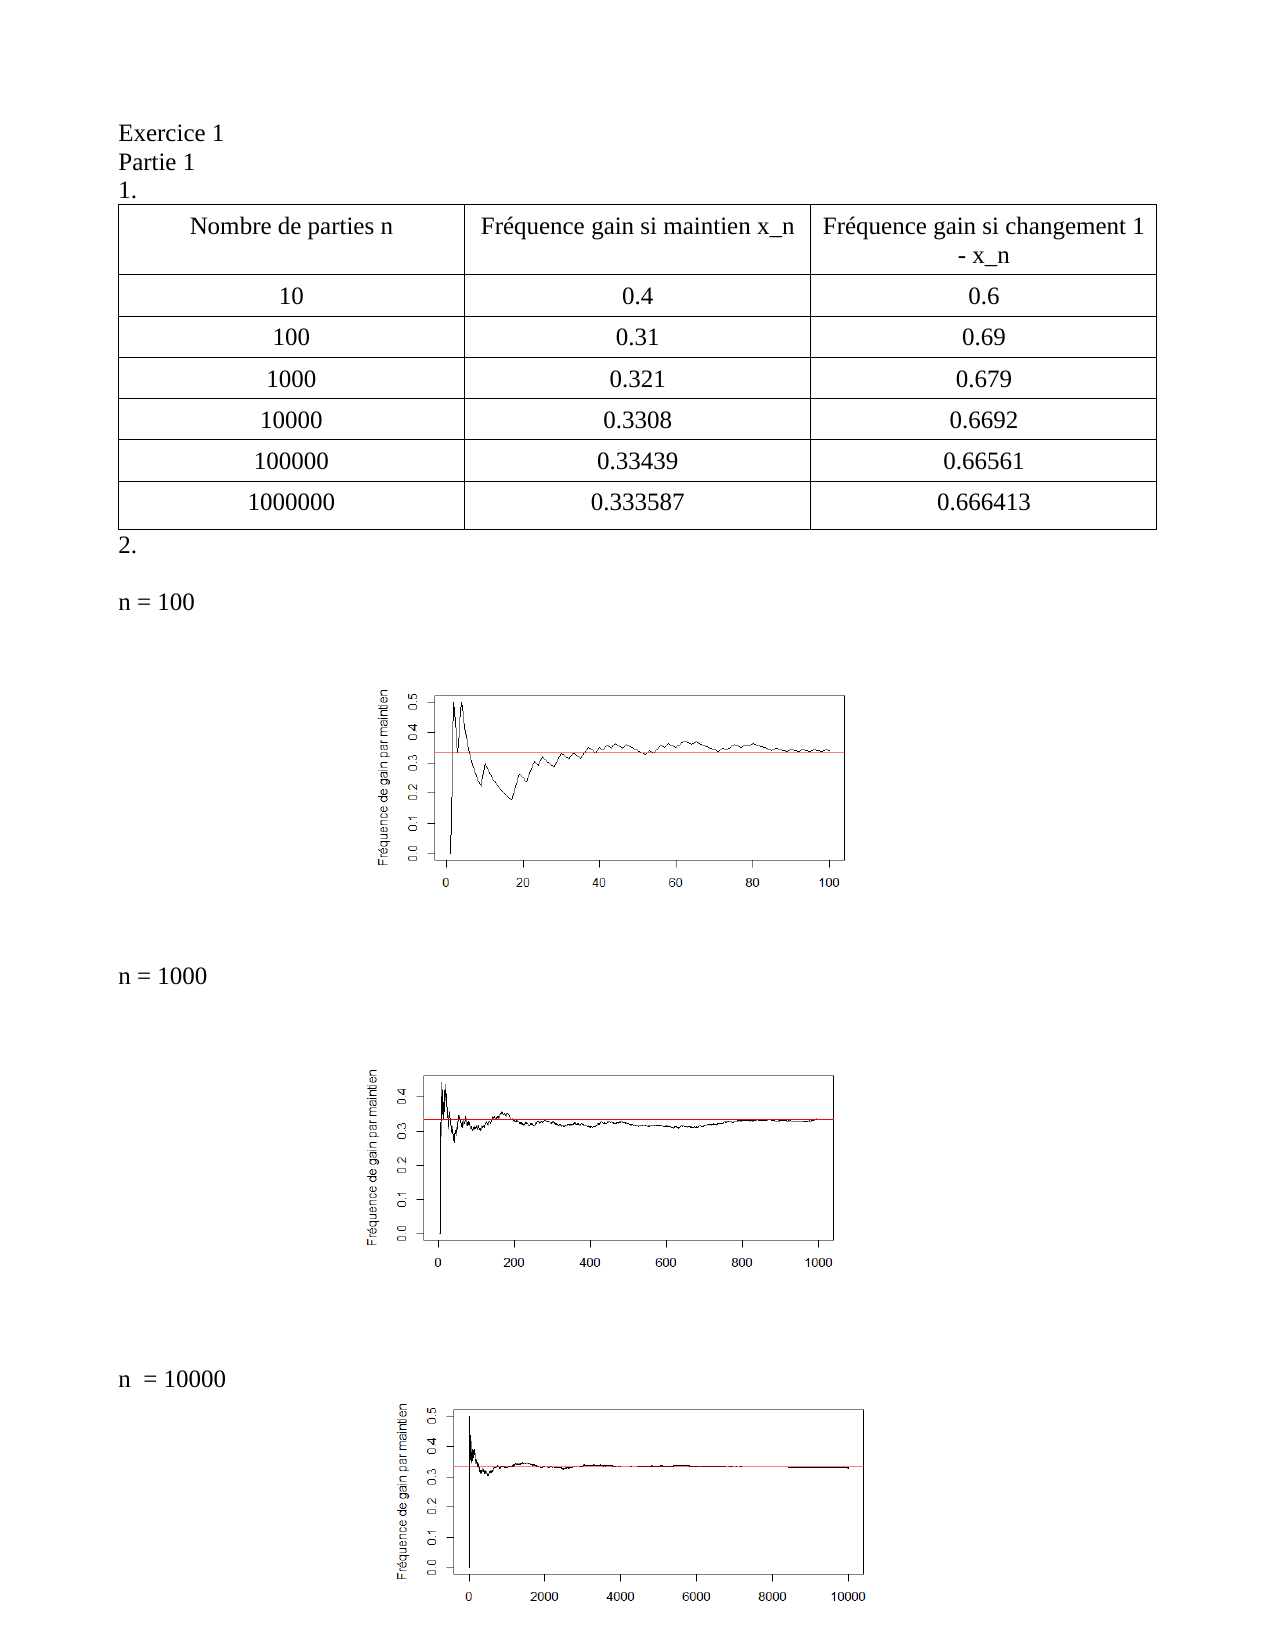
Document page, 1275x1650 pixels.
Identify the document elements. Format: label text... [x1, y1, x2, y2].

text n = 1000 [118, 961, 1157, 990]
table_cell 10 [119, 275, 464, 316]
table_cell 0.3308 [465, 399, 810, 439]
table_header Fréquence gain si maintien x_n [465, 205, 810, 274]
table_cell 10000 [119, 399, 464, 439]
table_header Nombre de parties n [119, 205, 464, 274]
table_cell 100 [119, 317, 464, 357]
table_cell 0.666413 [811, 482, 1156, 529]
picture [373, 634, 876, 936]
table_cell 0.33439 [465, 440, 810, 481]
table_cell 0.679 [811, 358, 1156, 398]
table_cell 0.333587 [465, 482, 810, 529]
table_header Fréquence gain si changement 1 - x_n [811, 205, 1156, 274]
text Partie 1 [118, 147, 1157, 176]
text n = 100 [118, 587, 1157, 616]
table_cell 0.69 [811, 317, 1156, 357]
text 1. [118, 176, 1157, 204]
picture [392, 1348, 894, 1650]
table_cell 0.6 [811, 275, 1156, 316]
table_cell 0.31 [465, 317, 810, 357]
table_cell 1000000 [119, 482, 464, 529]
table_cell 0.4 [465, 275, 810, 316]
text n = 10000 [118, 1364, 392, 1392]
table_cell 1000 [119, 358, 464, 398]
table_cell 0.321 [465, 358, 810, 398]
text 2. [118, 530, 1157, 559]
picture [362, 1014, 865, 1316]
table_cell 0.66561 [811, 440, 1156, 481]
text Exercice 1 [118, 118, 1157, 147]
text [894, 1364, 1157, 1392]
table_cell 100000 [119, 440, 464, 481]
table_cell 0.6692 [811, 399, 1156, 439]
